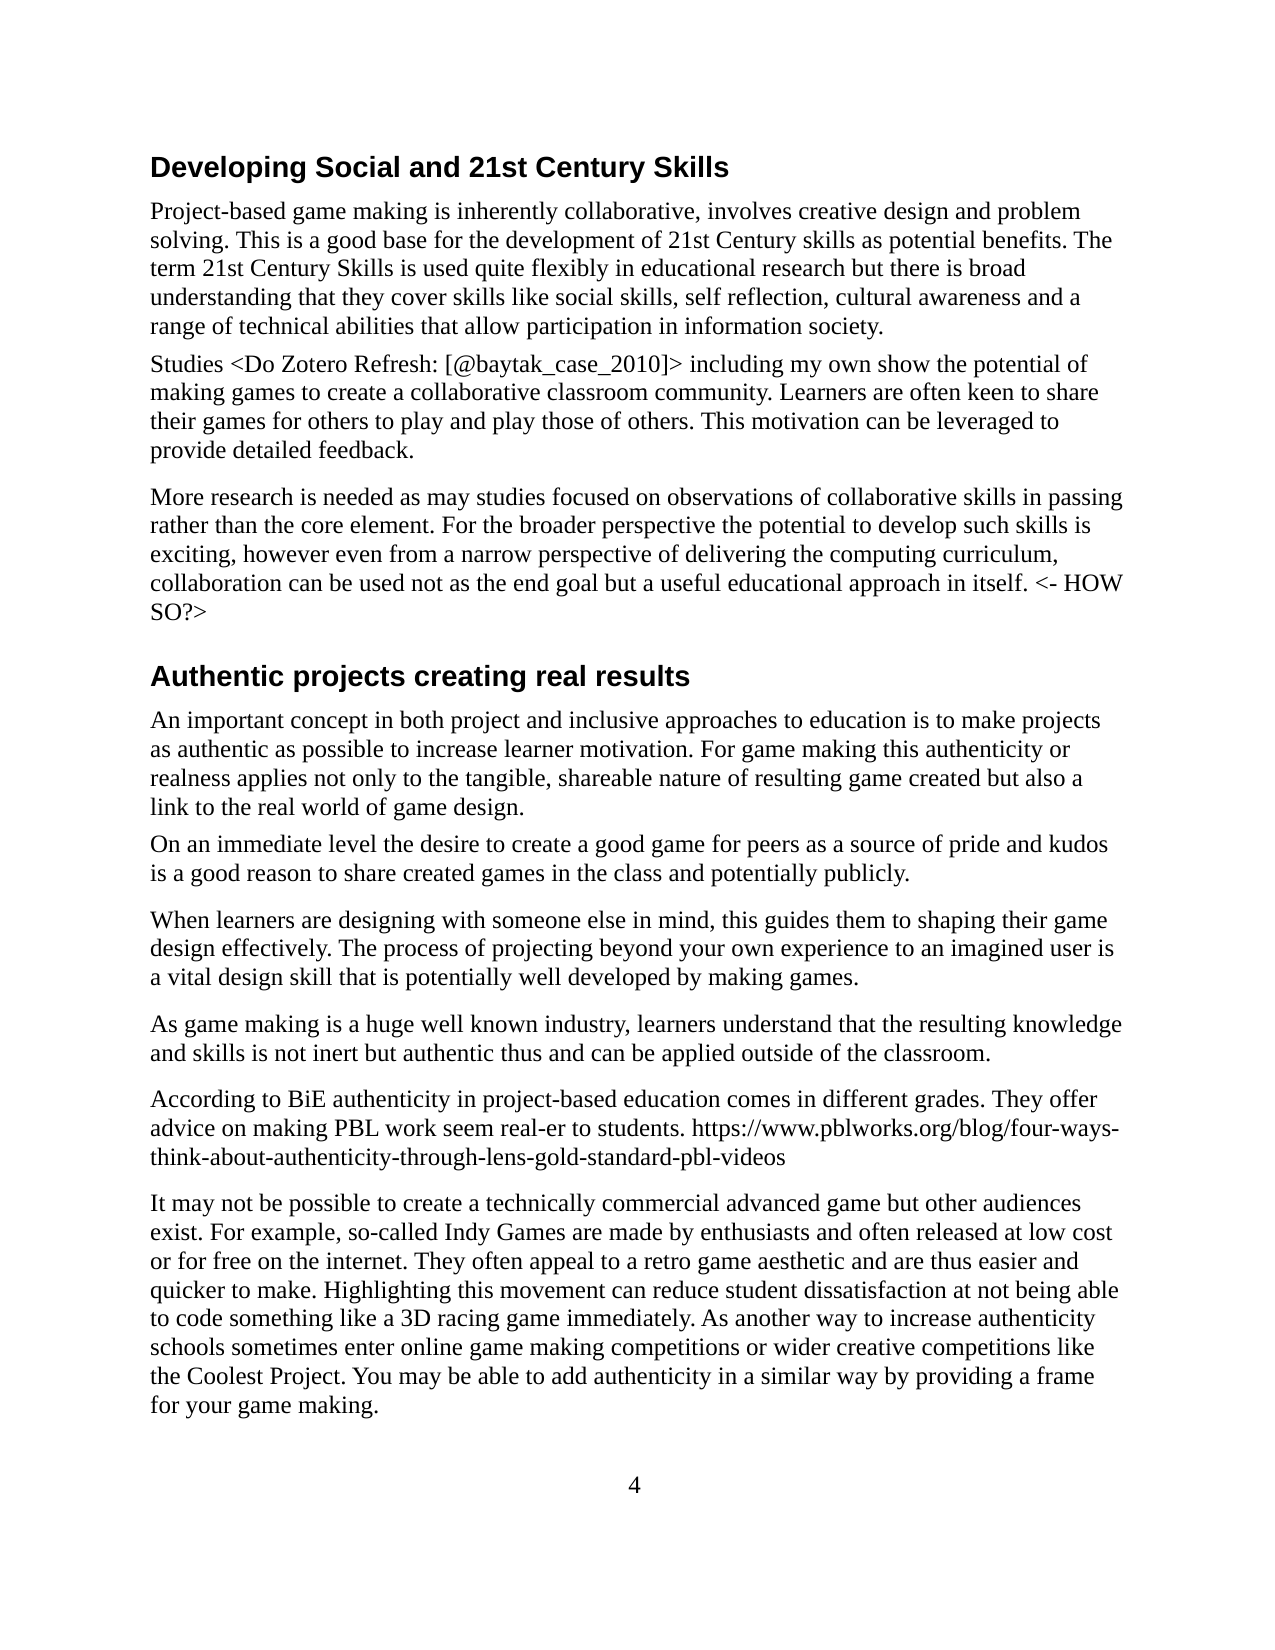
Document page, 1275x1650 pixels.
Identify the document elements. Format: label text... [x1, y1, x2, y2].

text According to BiE authenticity in project-based education comes in different grades. They offer advice on making PBL work seem real-er to students. https://www.pblworks.org/blog/four-ways-think-about-authenticity-through-lens-gold-standard-pbl-videos [150, 1084, 1125, 1171]
text On an immediate level the desire to create a good game for peers as a source of pride and kudos is a good reason to share created games in the class and potentially publicly. [150, 829, 1125, 887]
text More research is needed as may studies focused on observations of collaborative skills in passing rather than the core element. For the broader perspective the potential to develop such skills is exciting, however even from a narrow perspective of delivering the computing curriculum, collaboration can be used not as the end goal but a useful educational approach in itself. <- HOW SO?> [150, 482, 1125, 625]
text It may not be possible to create a technically commercial advanced game but other audiences exist. For example, so-called Indy Games are made by enthusiasts and often released at low cost or for free on the internet. They often appeal to a retro game aesthetic and are thus easier and quicker to make. Highlighting this movement can reduce student dissatisfaction at not being able to code something like a 3D racing game immediately. As another way to increase authenticity schools sometimes enter online game making competitions or wider creative competitions like the Coolest Project. You may be able to add authenticity in a similar way by providing a frame for your game making. [150, 1188, 1125, 1418]
text An important concept in both project and inclusive approaches to education is to make projects as authentic as possible to increase learner motivation. For game making this authenticity or realness applies not only to the tangible, shareable nature of resulting game created but also a link to the real world of game design. [150, 705, 1125, 820]
subtitle Authentic projects creating real results [150, 659, 1125, 693]
text As game making is a huge well known industry, learners understand that the resulting knowledge and skills is not inert but authentic thus and can be applied outside of the classroom. [150, 1009, 1125, 1066]
text Project-based game making is inherently collaborative, involves creative design and problem solving. This is a good base for the development of 21st Century skills as potential benefits. The term 21st Century Skills is used quite flexibly in educational research but there is broad understanding that they cover skills like social skills, self reflection, cultural awareness and a range of technical abilities that allow participation in information society. [150, 196, 1125, 340]
text Studies <Do Zotero Refresh: [@baytak_case_2010]> including my own show the potential of making games to create a collaborative classroom community. Learners are often keen to share their games for others to play and play those of others. This motivation can be leveraged to provide detailed feedback. [150, 349, 1125, 464]
text When learners are designing with someone else in mind, this guides them to shaping their game design effectively. The process of projecting beyond your own experience to an imagined user is a vital design skill that is potentially well developed by making games. [150, 905, 1125, 991]
subtitle Developing Social and 21st Century Skills [150, 150, 1125, 183]
